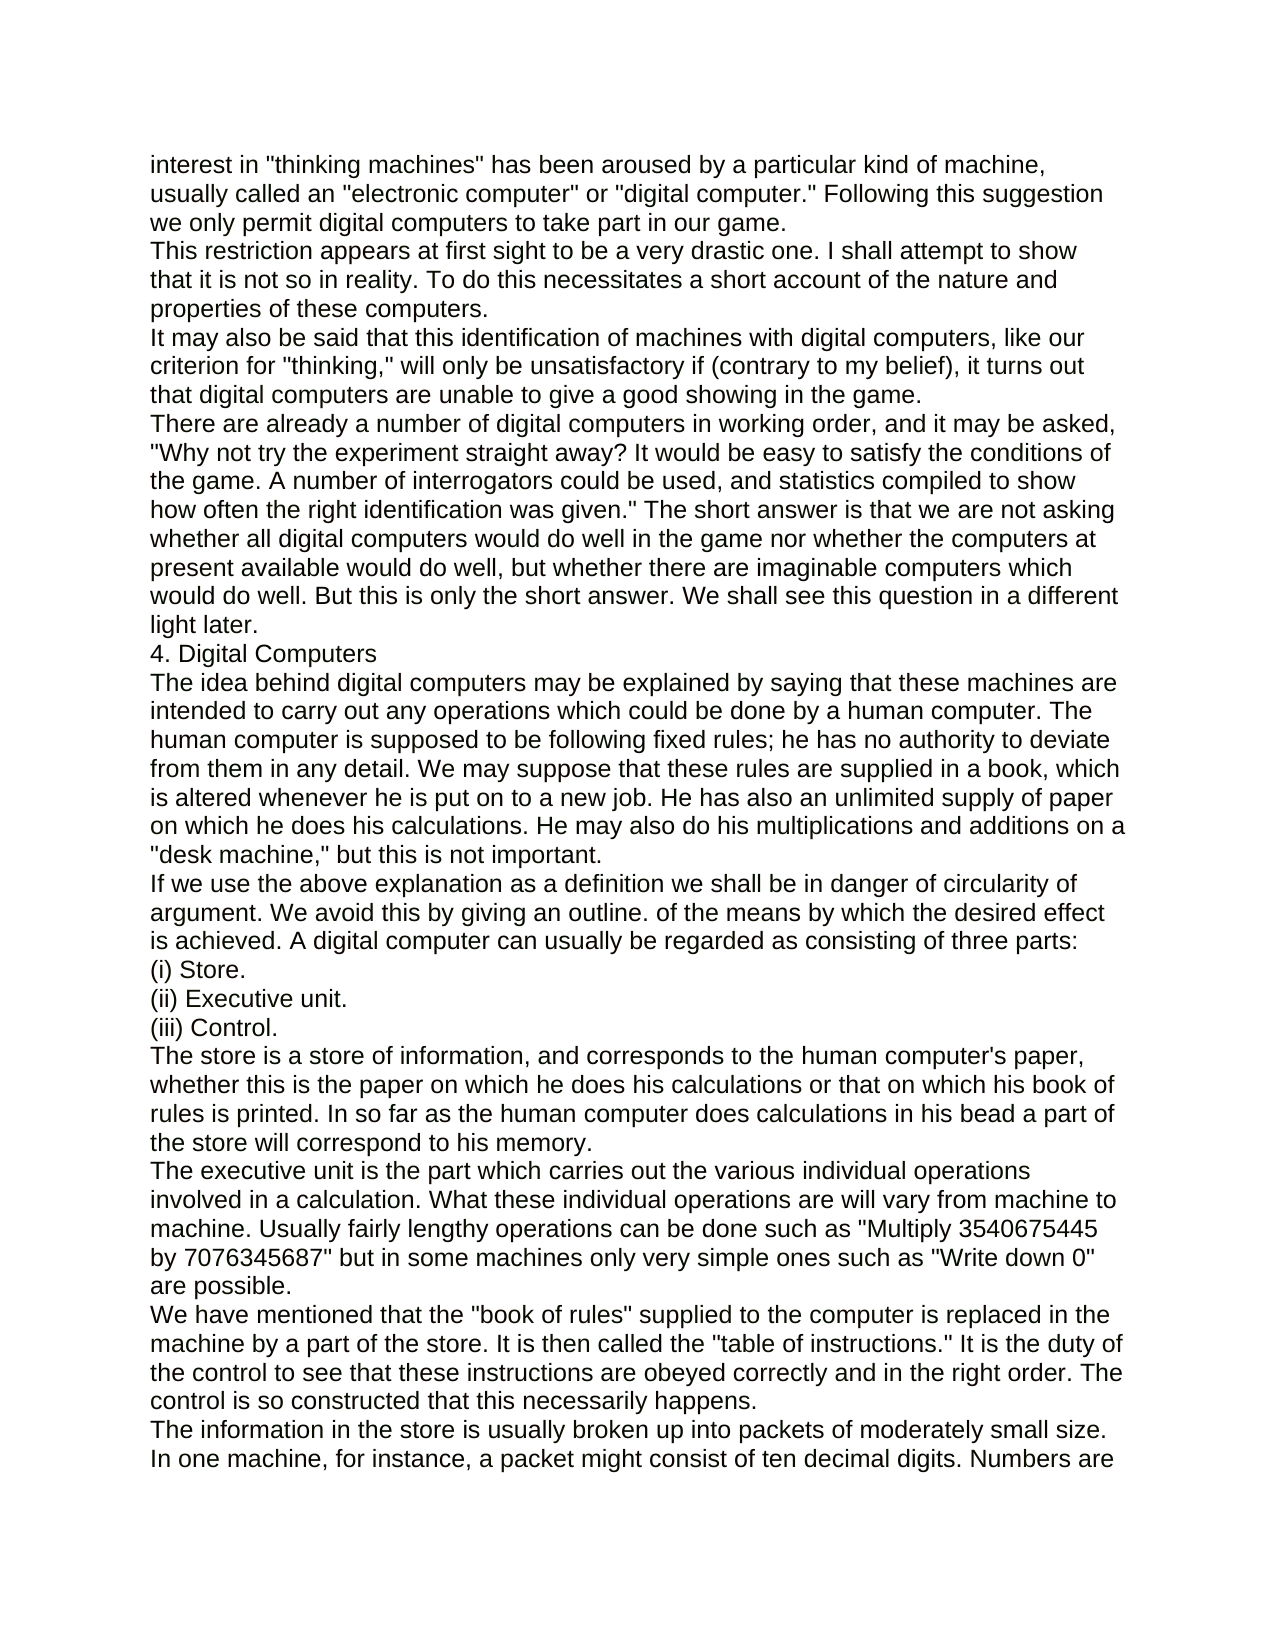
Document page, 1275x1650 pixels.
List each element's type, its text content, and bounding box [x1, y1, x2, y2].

text If we use the above explanation as a definition we shall be in danger of circularity of argument. We avoid this by giving an outline. of the means by which the desired effect is achieved. A digital computer can usually be regarded as consisting of three parts: [150, 869, 1125, 955]
text 4. Digital Computers [150, 639, 1125, 667]
text The executive unit is the part which carries out the various individual operations involved in a calculation. What these individual operations are will vary from machine to machine. Usually fairly lengthy operations can be done such as "Multiply 3540675445 by 7076345687" but in some machines only very simple ones such as "Write down 0" are possible. [150, 1156, 1125, 1300]
text (ii) Executive unit. [150, 984, 1125, 1012]
text The store is a store of information, and corresponds to the human computer's paper, whether this is the paper on which he does his calculations or that on which his book of rules is printed. In so far as the human computer does calculations in his bead a part of the store will correspond to his memory. [150, 1041, 1125, 1156]
text The information in the store is usually broken up into packets of moderately small size. In one machine, for instance, a packet might consist of ten decimal digits. Numbers are [150, 1415, 1125, 1472]
text We have mentioned that the "book of rules" supplied to the computer is replaced in the machine by a part of the store. It is then called the "table of instructions." It is the duty of the control to see that these instructions are obeyed correctly and in the right order. The control is so constructed that this necessarily happens. [150, 1300, 1125, 1415]
text (i) Store. [150, 955, 1125, 984]
text The idea behind digital computers may be explained by saying that these machines are intended to carry out any operations which could be done by a human computer. The human computer is supposed to be following fixed rules; he has no authority to deviate from them in any detail. We may suppose that these rules are supplied in a book, which is altered whenever he is put on to a new job. He has also an unlimited supply of paper on which he does his calculations. He may also do his multiplications and additions on a "desk machine," but this is not important. [150, 667, 1125, 869]
text This restriction appears at first sight to be a very drastic one. I shall attempt to show that it is not so in reality. To do this necessitates a short account of the nature and properties of these computers. [150, 236, 1125, 322]
text There are already a number of digital computers in working order, and it may be asked, "Why not try the experiment straight away? It would be easy to satisfy the conditions of the game. A number of interrogators could be used, and statistics compiled to show how often the right identification was given." The short answer is that we are not asking whether all digital computers would do well in the game nor whether the computers at present available would do well, but whether there are imaginable computers which would do well. But this is only the short answer. We shall see this question in a different light later. [150, 409, 1125, 639]
text interest in "thinking machines" has been aroused by a particular kind of machine, usually called an "electronic computer" or "digital computer." Following this suggestion we only permit digital computers to take part in our game. [150, 150, 1125, 236]
text (iii) Control. [150, 1012, 1125, 1041]
text It may also be said that this identification of machines with digital computers, like our criterion for "thinking," will only be unsatisfactory if (contrary to my belief), it turns out that digital computers are unable to give a good showing in the game. [150, 322, 1125, 409]
